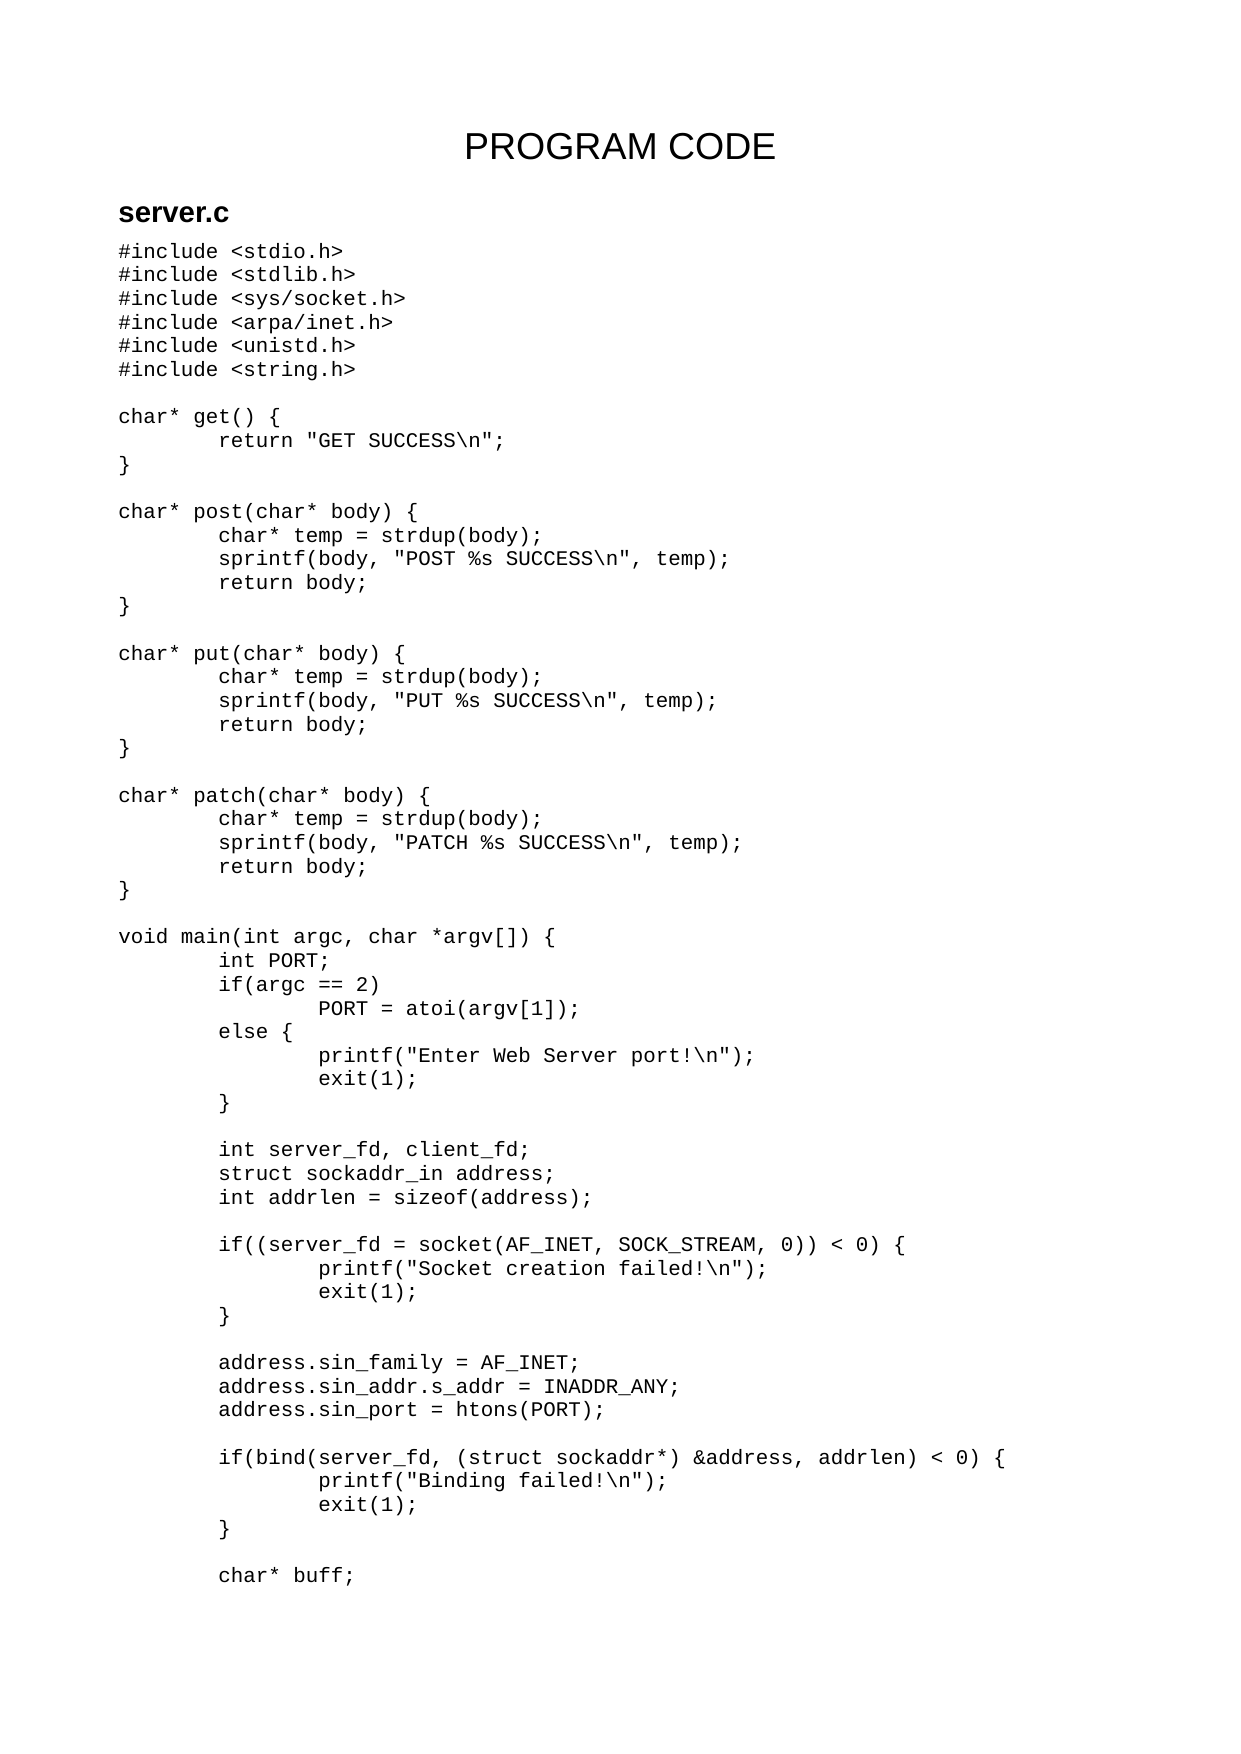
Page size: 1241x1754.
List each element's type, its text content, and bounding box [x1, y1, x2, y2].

text exit(1); [118, 1281, 1122, 1305]
text char* put(char* body) { [118, 643, 1122, 666]
text } [118, 454, 1122, 477]
text char* temp = strdup(body); [118, 808, 1122, 832]
text #include <stdlib.h> [118, 264, 1122, 288]
text } [118, 737, 1122, 761]
text address.sin_port = htons(PORT); [118, 1399, 1122, 1423]
text return body; [118, 856, 1122, 879]
text char* post(char* body) { [118, 501, 1122, 524]
text address.sin_family = AF_INET; [118, 1352, 1122, 1376]
text sprintf(body, "POST %s SUCCESS\n", temp); [118, 548, 1122, 572]
text void main(int argc, char *argv[]) { [118, 927, 1122, 950]
text char* temp = strdup(body); [118, 524, 1122, 548]
text PORT = atoi(argv[1]); [118, 997, 1122, 1021]
text } [118, 596, 1122, 619]
text int addrlen = sizeof(address); [118, 1187, 1122, 1210]
text char* patch(char* body) { [118, 785, 1122, 808]
text } [118, 1518, 1122, 1541]
text } [118, 1305, 1122, 1328]
text char* temp = strdup(body); [118, 666, 1122, 690]
text printf("Enter Web Server port!\n"); [118, 1045, 1122, 1068]
text printf("Socket creation failed!\n"); [118, 1258, 1122, 1281]
text printf("Binding failed!\n"); [118, 1470, 1122, 1494]
text return "GET SUCCESS\n"; [118, 430, 1122, 454]
text char* buff; [118, 1565, 1122, 1589]
text } [118, 879, 1122, 903]
text sprintf(body, "PATCH %s SUCCESS\n", temp); [118, 832, 1122, 856]
text int server_fd, client_fd; [118, 1139, 1122, 1163]
text struct sockaddr_in address; [118, 1163, 1122, 1187]
text char* get() { [118, 406, 1122, 430]
text #include <arpa/inet.h> [118, 312, 1122, 335]
text } [118, 1092, 1122, 1116]
text int PORT; [118, 950, 1122, 974]
text #include <stdio.h> [118, 241, 1122, 264]
text if(argc == 2) [118, 974, 1122, 997]
text else { [118, 1021, 1122, 1045]
text #include <string.h> [118, 359, 1122, 383]
subtitle server.c [118, 194, 1122, 228]
text exit(1); [118, 1068, 1122, 1092]
text if((server_fd = socket(AF_INET, SOCK_STREAM, 0)) < 0) { [118, 1234, 1122, 1258]
text sprintf(body, "PUT %s SUCCESS\n", temp); [118, 690, 1122, 714]
text #include <sys/socket.h> [118, 288, 1122, 312]
text if(bind(server_fd, (struct sockaddr*) &address, addrlen) < 0) { [118, 1447, 1122, 1470]
text exit(1); [118, 1494, 1122, 1518]
text return body; [118, 714, 1122, 737]
text #include <unistd.h> [118, 335, 1122, 359]
text return body; [118, 572, 1122, 596]
text address.sin_addr.s_addr = INADDR_ANY; [118, 1376, 1122, 1399]
subtitle PROGRAM CODE [118, 124, 1122, 167]
